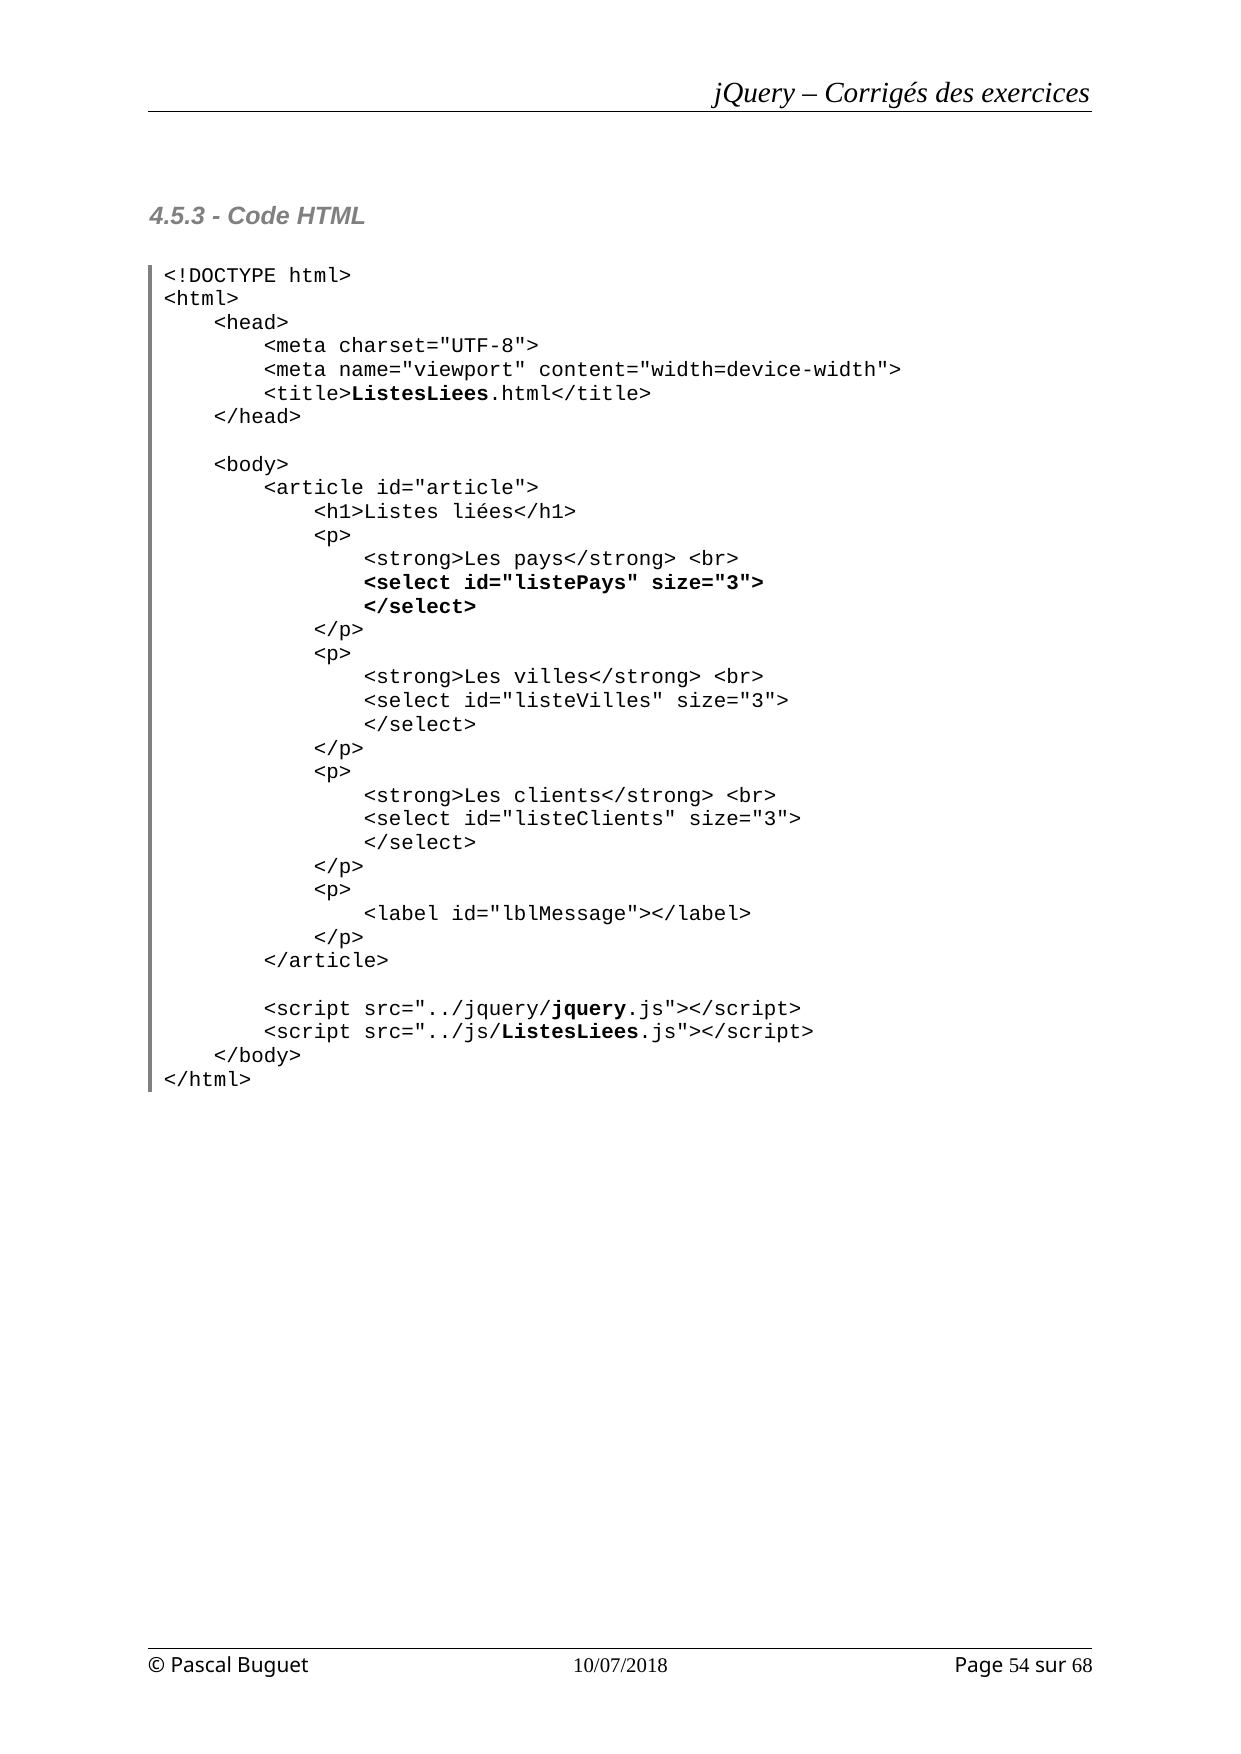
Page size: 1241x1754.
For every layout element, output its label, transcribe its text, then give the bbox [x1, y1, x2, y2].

text <p> [152, 761, 1092, 785]
text <meta name="viewport" content="width=device-width"> [152, 359, 1092, 383]
text <html> [152, 288, 1092, 312]
text </p> [152, 927, 1092, 950]
subtitle - Code HTML [149, 201, 1092, 230]
text <script src="../js/ListesLiees.js"></script> [152, 1021, 1092, 1045]
text <strong>Les pays</strong> <br> [152, 548, 1092, 572]
text <meta charset="UTF-8"> [152, 336, 1092, 359]
text <strong>Les villes</strong> <br> [152, 667, 1092, 690]
text </select> [152, 714, 1092, 737]
text </select> [152, 596, 1092, 619]
text <article id="article"> [152, 477, 1092, 501]
text <!DOCTYPE html> [148, 264, 1092, 288]
text <strong>Les clients</strong> <br> [152, 785, 1092, 808]
text <body> [152, 454, 1092, 477]
text </p> [152, 619, 1092, 643]
text <p> [152, 879, 1092, 903]
text </p> [152, 856, 1092, 879]
text <script src="../jquery/jquery.js"></script> [152, 998, 1092, 1021]
text <title>ListesLiees.html</title> [152, 383, 1092, 406]
text <h1>Listes liées</h1> [152, 501, 1092, 525]
text <label id="lblMessage"></label> [152, 903, 1092, 927]
text <select id="listePays" size="3"> [152, 572, 1092, 596]
text </body> [152, 1045, 1092, 1068]
text <select id="listeClients" size="3"> [152, 808, 1092, 832]
text </p> [152, 737, 1092, 761]
text </article> [152, 950, 1092, 974]
text <head> [152, 312, 1092, 336]
text </html> [152, 1068, 1092, 1092]
text </head> [152, 406, 1092, 430]
text <p> [152, 525, 1092, 548]
text <p> [152, 643, 1092, 667]
text <select id="listeVilles" size="3"> [152, 690, 1092, 714]
text </select> [152, 832, 1092, 856]
